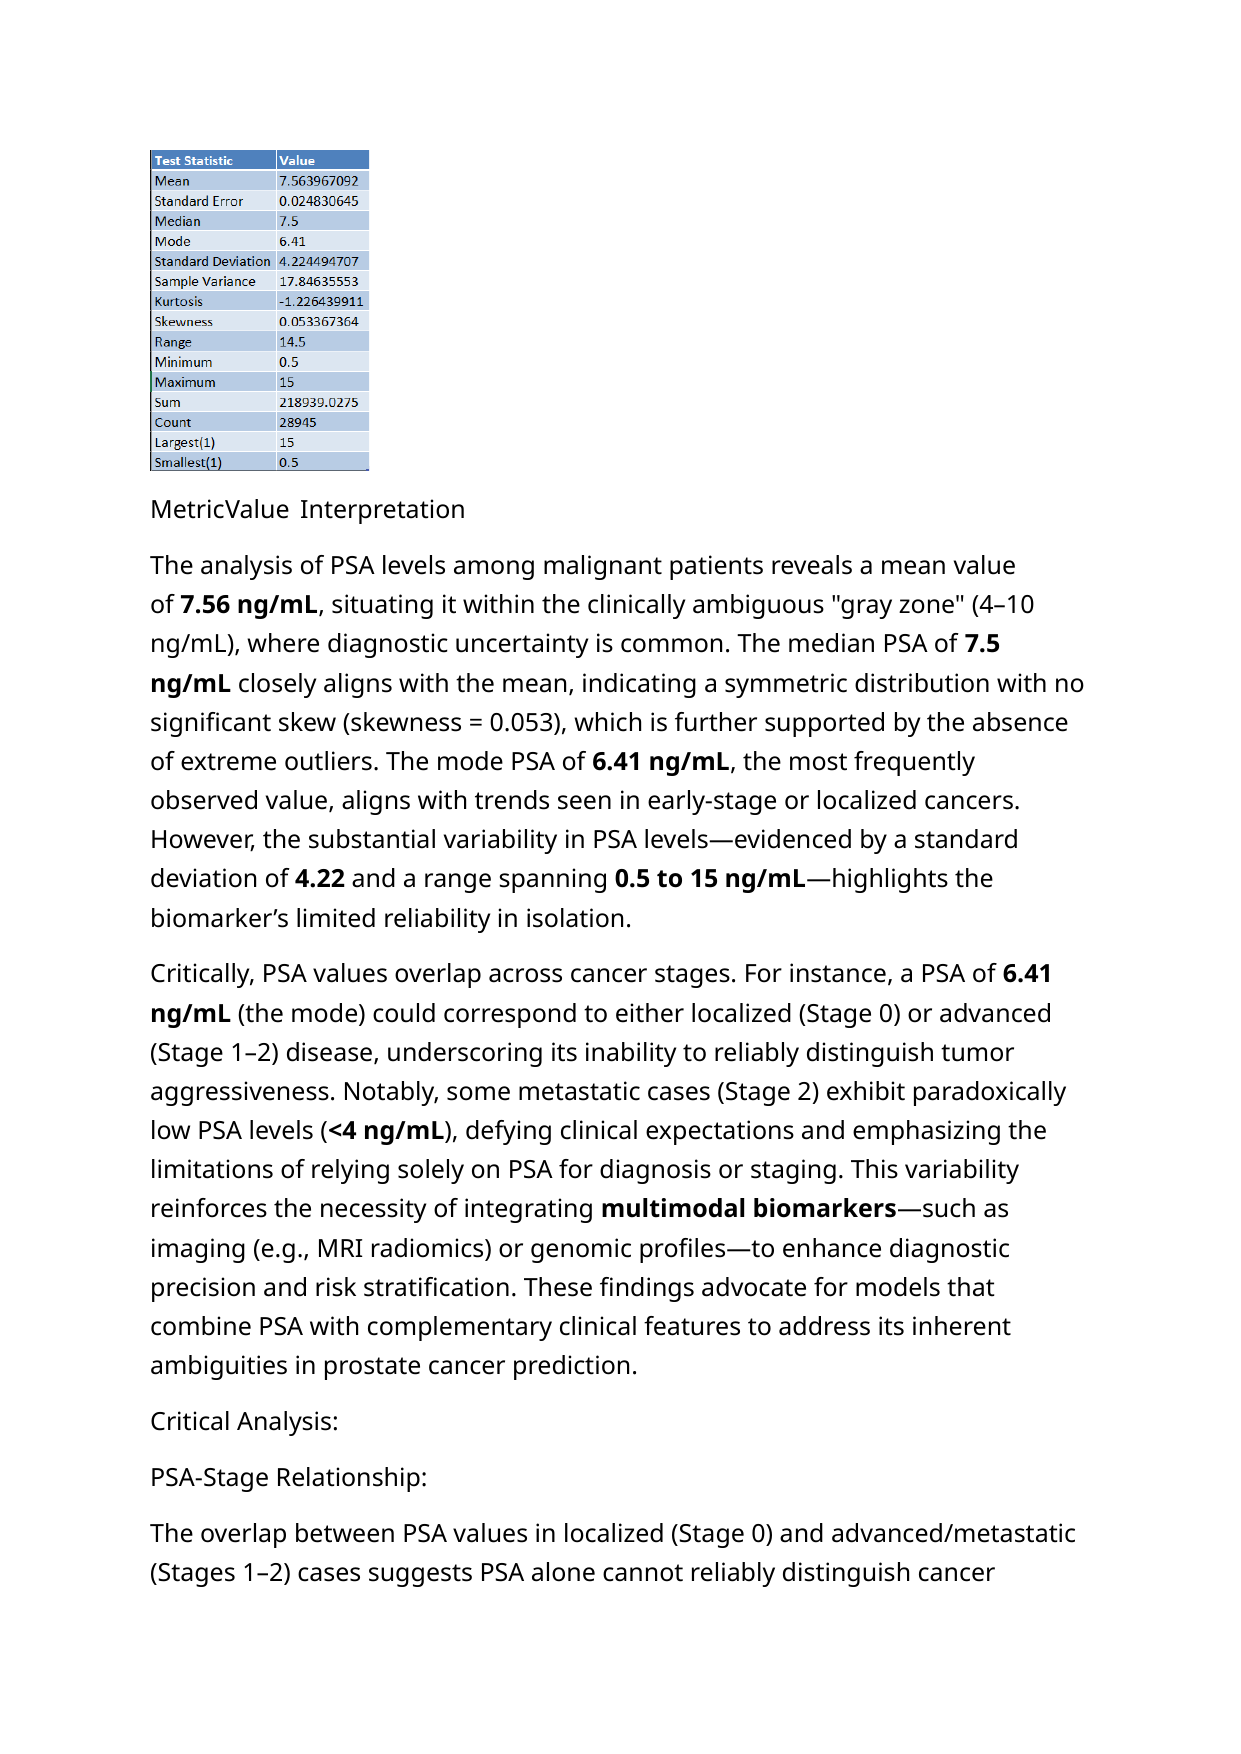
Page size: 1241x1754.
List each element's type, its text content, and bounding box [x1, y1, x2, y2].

text Critical Analysis: [150, 1403, 1090, 1438]
text Metric Value Interpretation [150, 492, 1090, 526]
text PSA-Stage Relationship: [150, 1459, 1090, 1493]
text Critically, PSA values overlap across cancer stages. For instance, a PSA of 6.41 ng/mL (the mode) could correspond to either localized (Stage 0) or advanced (Stage 1–2) disease, underscoring its inability to reliably distinguish tumor aggressiveness. Notably, some metastatic cases (Stage 2) exhibit paradoxically low PSA levels (<4 ng/mL), defying clinical expectations and emphasizing the limitations of relying solely on PSA for diagnosis or staging. This variability reinforces the necessity of integrating multimodal biomarkers—such as imaging (e.g., MRI radiomics) or genomic profiles—to enhance diagnostic precision and risk stratification. These findings advocate for models that combine PSA with complementary clinical features to address its inherent ambiguities in prostate cancer prediction. [150, 956, 1090, 1382]
text The analysis of PSA levels among malignant patients reveals a mean value of 7.56 ng/mL, situating it within the clinically ambiguous "gray zone" (4–10 ng/mL), where diagnostic uncertainty is common. The median PSA of 7.5 ng/mL closely aligns with the mean, indicating a symmetric distribution with no significant skew (skewness = 0.053), which is further supported by the absence of extreme outliers. The mode PSA of 6.41 ng/mL, the most frequently observed value, aligns with trends seen in early-stage or localized cancers. However, the substantial variability in PSA levels—evidenced by a standard deviation of 4.22 and a range spanning 0.5 to 15 ng/mL—highlights the biomarker’s limited reliability in isolation. [150, 548, 1090, 934]
text The overlap between PSA values in localized (Stage 0) and advanced/metastatic (Stages 1–2) cases suggests PSA alone cannot reliably distinguish cancer [150, 1515, 1090, 1588]
